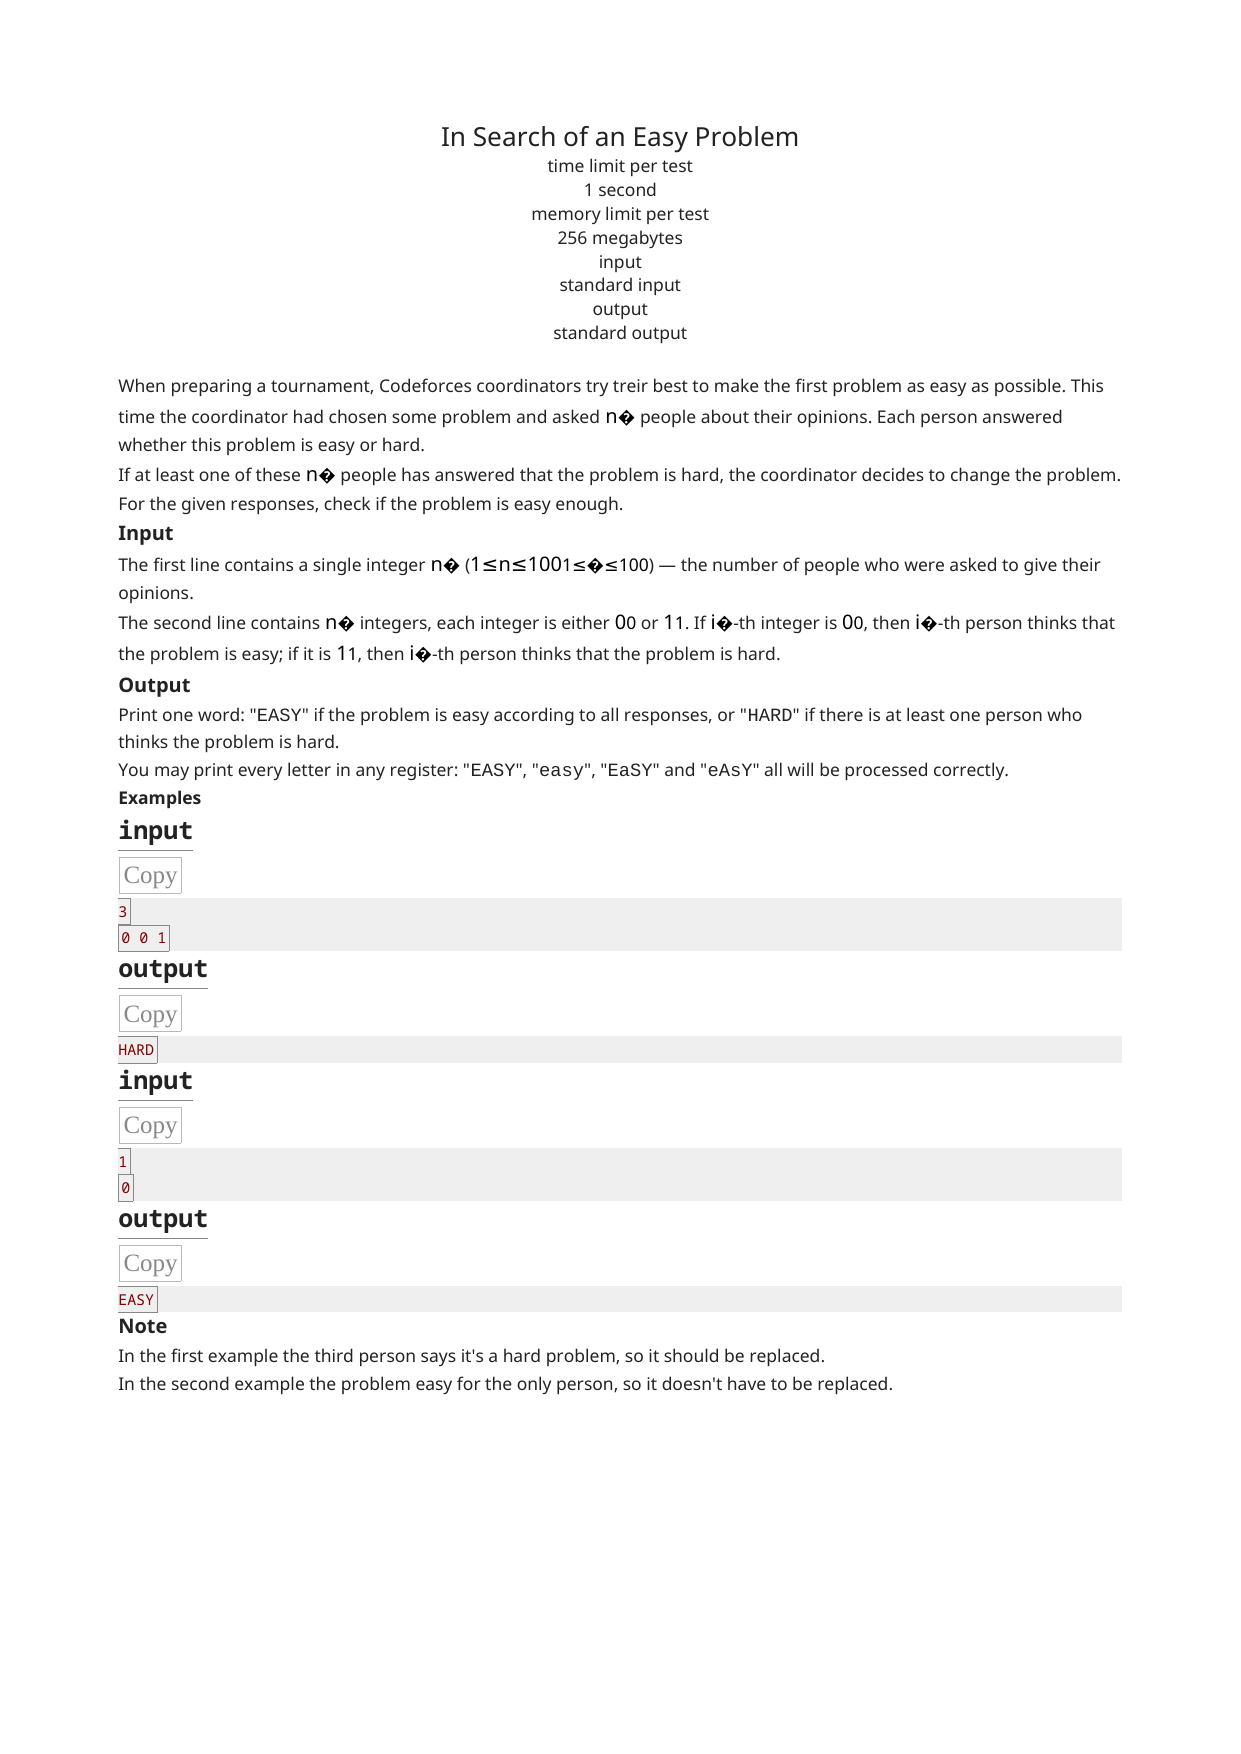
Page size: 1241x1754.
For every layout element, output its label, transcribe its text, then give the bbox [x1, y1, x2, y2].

text [182, 1107, 1121, 1143]
text [131, 1148, 1122, 1174]
text output [118, 1201, 1122, 1238]
text standard input [118, 273, 1122, 297]
text [158, 1286, 1122, 1312]
text Examples [118, 786, 1122, 809]
text [131, 898, 1122, 924]
text Copy [120, 1108, 181, 1143]
text Note [118, 1312, 1122, 1340]
text HARD [118, 1037, 157, 1063]
text input [118, 249, 1122, 273]
text [134, 1174, 1122, 1201]
text EASY [118, 1287, 157, 1312]
text Copy [120, 858, 181, 893]
text 256 megabytes [118, 225, 1122, 249]
text 1 [118, 1149, 130, 1174]
text Input [118, 518, 1122, 546]
text input [118, 813, 1122, 850]
text The first line contains a single integer n� (1≤n≤1001≤�≤100) — the number of people who were asked to give their opinions. [118, 550, 1122, 604]
text [182, 857, 1121, 893]
text output [118, 297, 1122, 321]
text [158, 1036, 1122, 1063]
text standard output [118, 321, 1122, 345]
text output [118, 951, 1122, 988]
text 0 0 1 [119, 926, 169, 951]
text In Search of an Easy Problem [118, 118, 1122, 154]
text Copy [120, 1246, 181, 1281]
text In the second example the problem easy for the only person, so it doesn't have to be replaced. [118, 1371, 1122, 1395]
text 3 [118, 899, 130, 924]
text time limit per test [118, 154, 1122, 178]
text 1 second [118, 178, 1122, 202]
text [182, 1245, 1121, 1281]
text Print one word: "EASY" if the problem is easy according to all responses, or "HARD" if there is at least one person who thinks the problem is hard. [118, 702, 1122, 754]
text When preparing a tournament, Codeforces coordinators try treir best to make the first problem as easy as possible. This time the coordinator had chosen some problem and asked n� people about their opinions. Each person answered whether this problem is easy or hard. [118, 374, 1122, 457]
text Output [118, 671, 1122, 698]
text [182, 995, 1121, 1031]
text 0 [119, 1175, 133, 1201]
text The second line contains n� integers, each integer is either 00 or 11. If i�-th integer is 00, then i�-th person thinks that the problem is easy; if it is 11, then i�-th person thinks that the problem is hard. [118, 608, 1122, 667]
text [170, 924, 1122, 951]
text In the first example the third person says it's a hard problem, so it should be replaced. [118, 1344, 1122, 1368]
text input [118, 1063, 1122, 1100]
text You may print every letter in any register: "EASY", "easy", "EaSY" and "eAsY" all will be processed correctly. [118, 757, 1122, 782]
text memory limit per test [118, 202, 1122, 225]
text Copy [120, 996, 181, 1031]
text If at least one of these n� people has answered that the problem is hard, the coordinator decides to change the problem. For the given responses, check if the problem is easy enough. [118, 460, 1122, 515]
